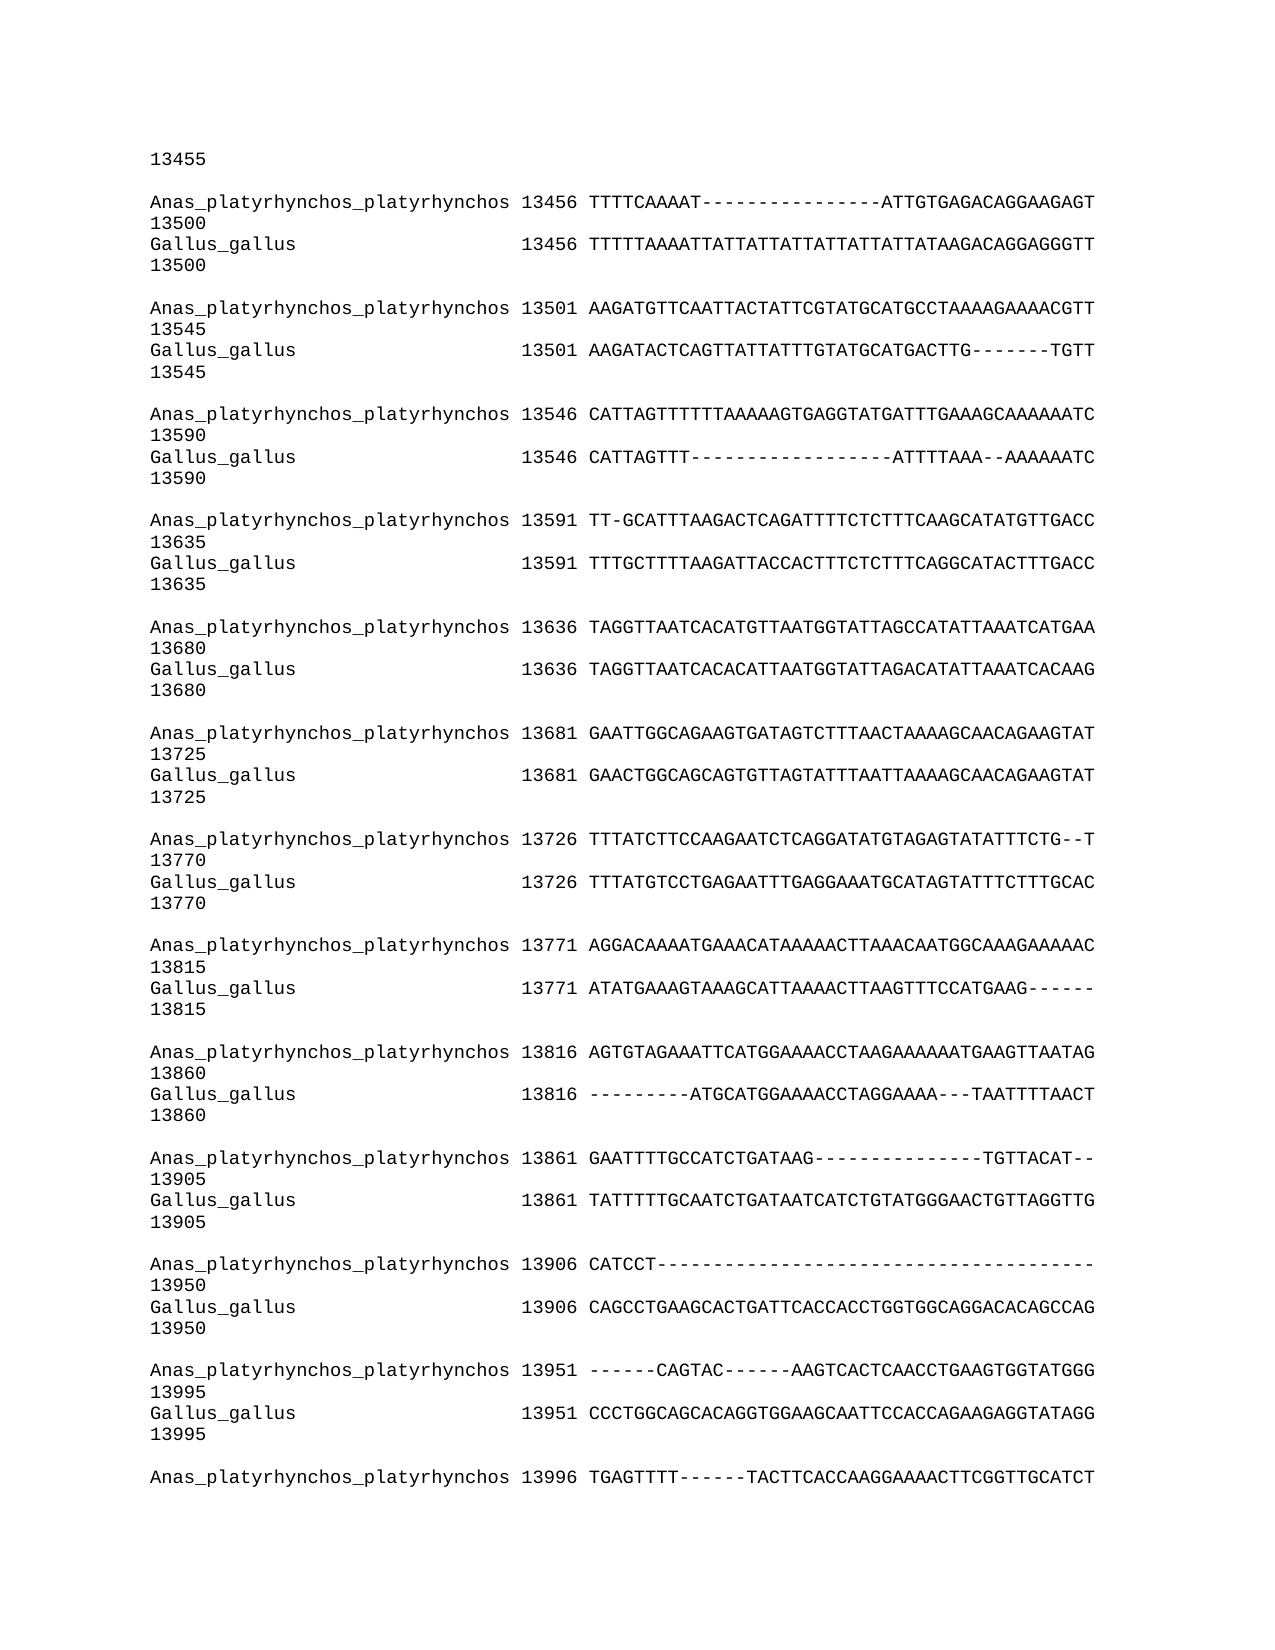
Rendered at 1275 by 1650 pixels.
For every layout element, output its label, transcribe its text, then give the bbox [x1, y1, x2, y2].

text Gallus_gallus 13681 GAACTGGCAGCAGTGTTAGTATTTAATTAAAAGCAACAGAAGTAT 13725 [150, 766, 1125, 809]
text Anas_platyrhynchos_platyrhynchos 13681 GAATTGGCAGAAGTGATAGTCTTTAACTAAAAGCAACAGAAGTAT 13725 [150, 724, 1125, 766]
text Anas_platyrhynchos_platyrhynchos 13591 TT‑GCATTTAAGACTCAGATTTTCTCTTTCAAGCATATGTTGACC 13635 [150, 511, 1125, 554]
text Anas_platyrhynchos_platyrhynchos 13906 CATCCT‑‑‑‑‑‑‑‑‑‑‑‑‑‑‑‑‑‑‑‑‑‑‑‑‑‑‑‑‑‑‑‑‑‑‑‑‑‑‑ 13950 [150, 1255, 1125, 1297]
text Anas_platyrhynchos_platyrhynchos 13816 AGTGTAGAAATTCATGGAAAACCTAAGAAAAAATGAAGTTAATAG 13860 [150, 1042, 1125, 1085]
text Anas_platyrhynchos_platyrhynchos 13546 CATTAGTTTTTTAAAAAGTGAGGTATGATTTGAAAGCAAAAAATC 13590 [150, 405, 1125, 447]
text Gallus_gallus 13771 ATATGAAAGTAAAGCATTAAAACTTAAGTTTCCATGAAG‑‑‑‑‑‑ 13815 [150, 979, 1125, 1021]
text Gallus_gallus 13861 TATTTTTGCAATCTGATAATCATCTGTATGGGAACTGTTAGGTTG 13905 [150, 1191, 1125, 1234]
text Gallus_gallus 13906 CAGCCTGAAGCACTGATTCACCACCTGGTGGCAGGACACAGCCAG 13950 [150, 1297, 1125, 1340]
text Gallus_gallus 13951 CCCTGGCAGCACAGGTGGAAGCAATTCCACCAGAAGAGGTATAGG 13995 [150, 1404, 1125, 1446]
text Gallus_gallus 13726 TTTATGTCCTGAGAATTTGAGGAAATGCATAGTATTTCTTTGCAC 13770 [150, 872, 1125, 915]
text Gallus_gallus 13456 TTTTTAAAATTATTATTATTATTATTATTATAAGACAGGAGGGTT 13500 [150, 235, 1125, 277]
text Anas_platyrhynchos_platyrhynchos 13771 AGGACAAAATGAAACATAAAAACTTAAACAATGGCAAAGAAAAAC 13815 [150, 936, 1125, 979]
text Anas_platyrhynchos_platyrhynchos 13996 TGAGTTTT‑‑‑‑‑‑TACTTCACCAAGGAAAACTTCGGTTGCATCT [150, 1467, 1125, 1489]
text Anas_platyrhynchos_platyrhynchos 13636 TAGGTTAATCACATGTTAATGGTATTAGCCATATTAAATCATGAA 13680 [150, 617, 1125, 660]
text Gallus_gallus 13546 CATTAGTTT‑‑‑‑‑‑‑‑‑‑‑‑‑‑‑‑‑‑ATTTTAAA‑‑AAAAAATC 13590 [150, 447, 1125, 490]
text Anas_platyrhynchos_platyrhynchos 13456 TTTTCAAAAT‑‑‑‑‑‑‑‑‑‑‑‑‑‑‑‑ATTGTGAGACAGGAAGAGT 13500 [150, 192, 1125, 235]
text Anas_platyrhynchos_platyrhynchos 13726 TTTATCTTCCAAGAATCTCAGGATATGTAGAGTATATTTCTG‑‑T 13770 [150, 830, 1125, 872]
text Gallus_gallus 13591 TTTGCTTTTAAGATTACCACTTTCTCTTTCAGGCATACTTTGACC 13635 [150, 554, 1125, 596]
text Anas_platyrhynchos_platyrhynchos 13861 GAATTTTGCCATCTGATAAG‑‑‑‑‑‑‑‑‑‑‑‑‑‑‑TGTTACAT‑‑ 13905 [150, 1149, 1125, 1191]
text Anas_platyrhynchos_platyrhynchos 13951 ‑‑‑‑‑‑CAGTAC‑‑‑‑‑‑AAGTCACTCAACCTGAAGTGGTATGGG 13995 [150, 1361, 1125, 1404]
text 13455 [150, 150, 1125, 171]
text Gallus_gallus 13501 AAGATACTCAGTTATTATTTGTATGCATGACTTG‑‑‑‑‑‑‑TGTT 13545 [150, 341, 1125, 384]
text Anas_platyrhynchos_platyrhynchos 13501 AAGATGTTCAATTACTATTCGTATGCATGCCTAAAAGAAAACGTT 13545 [150, 299, 1125, 341]
text Gallus_gallus 13816 ‑‑‑‑‑‑‑‑‑ATGCATGGAAAACCTAGGAAAA‑‑‑TAATTTTAACT 13860 [150, 1085, 1125, 1127]
text Gallus_gallus 13636 TAGGTTAATCACACATTAATGGTATTAGACATATTAAATCACAAG 13680 [150, 660, 1125, 702]
